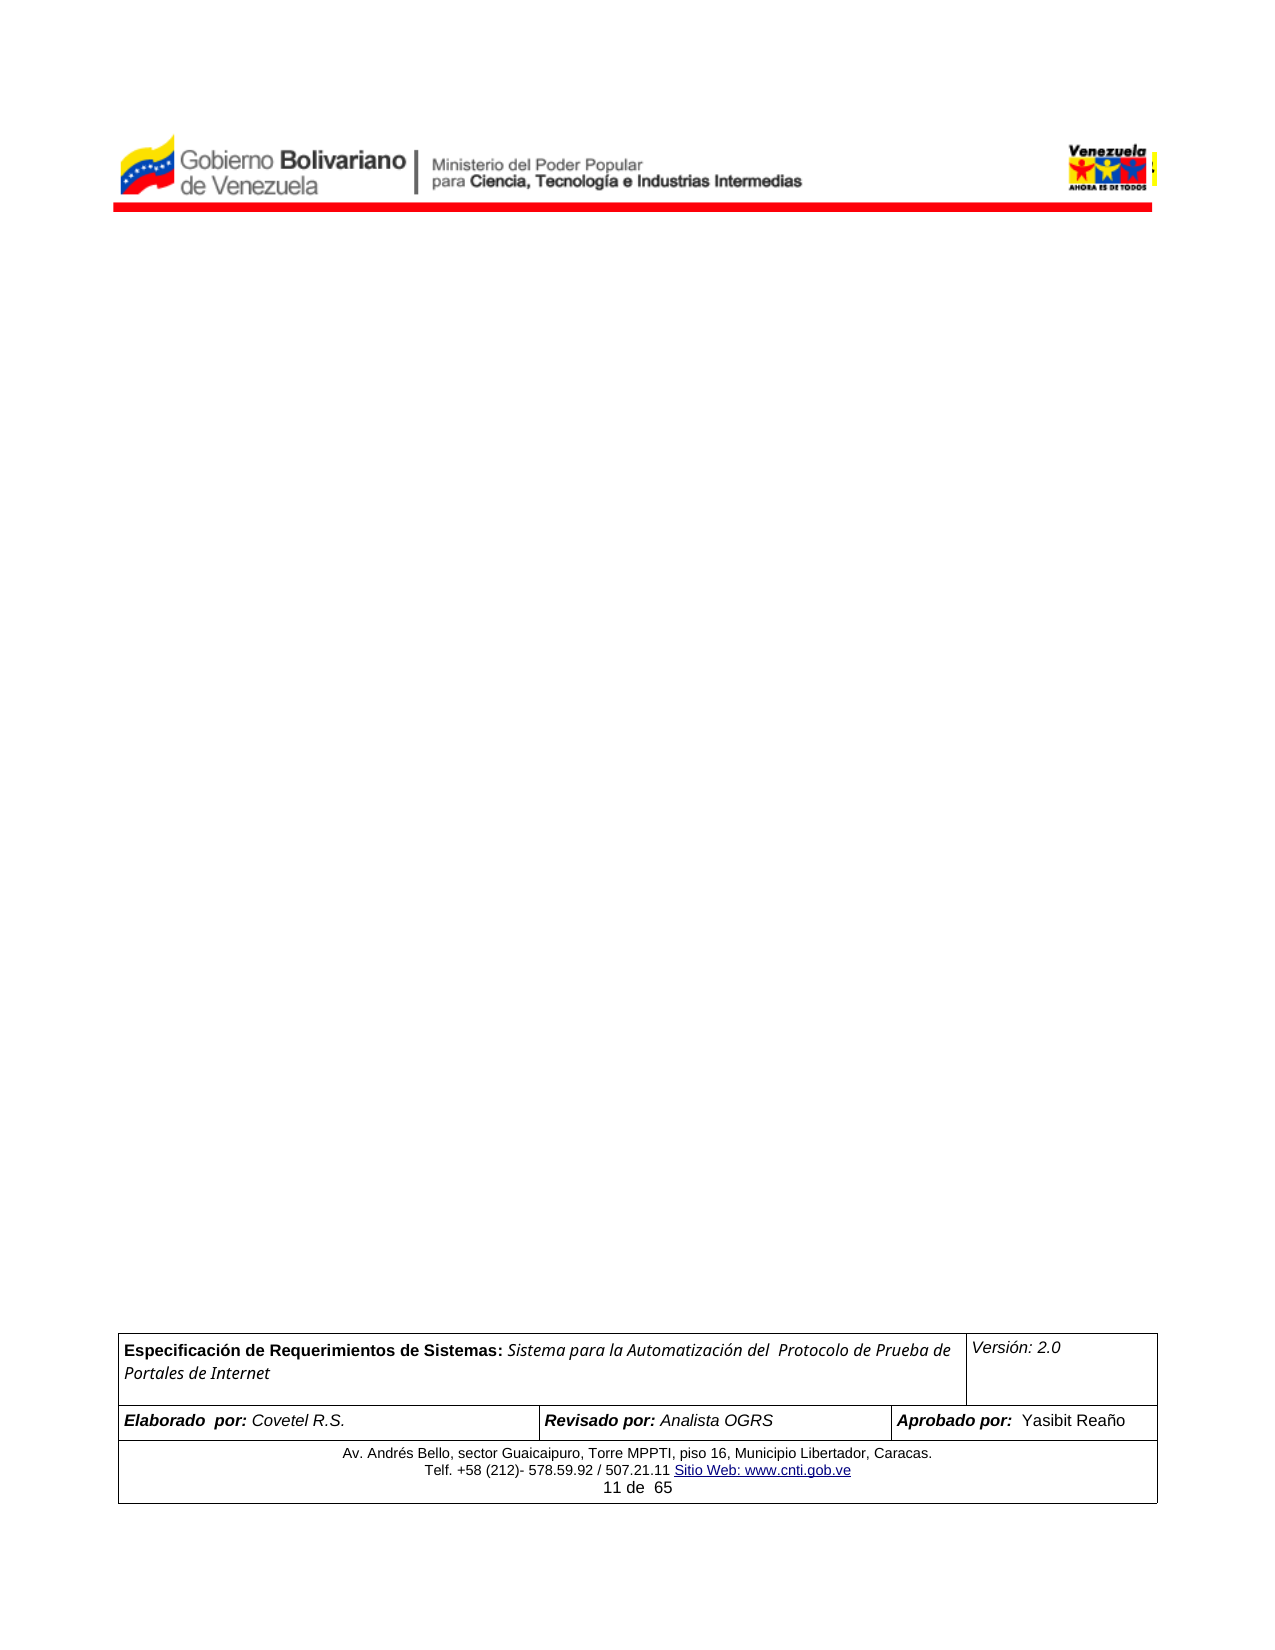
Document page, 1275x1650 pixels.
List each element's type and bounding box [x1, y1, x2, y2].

picture [113, 126, 1153, 212]
